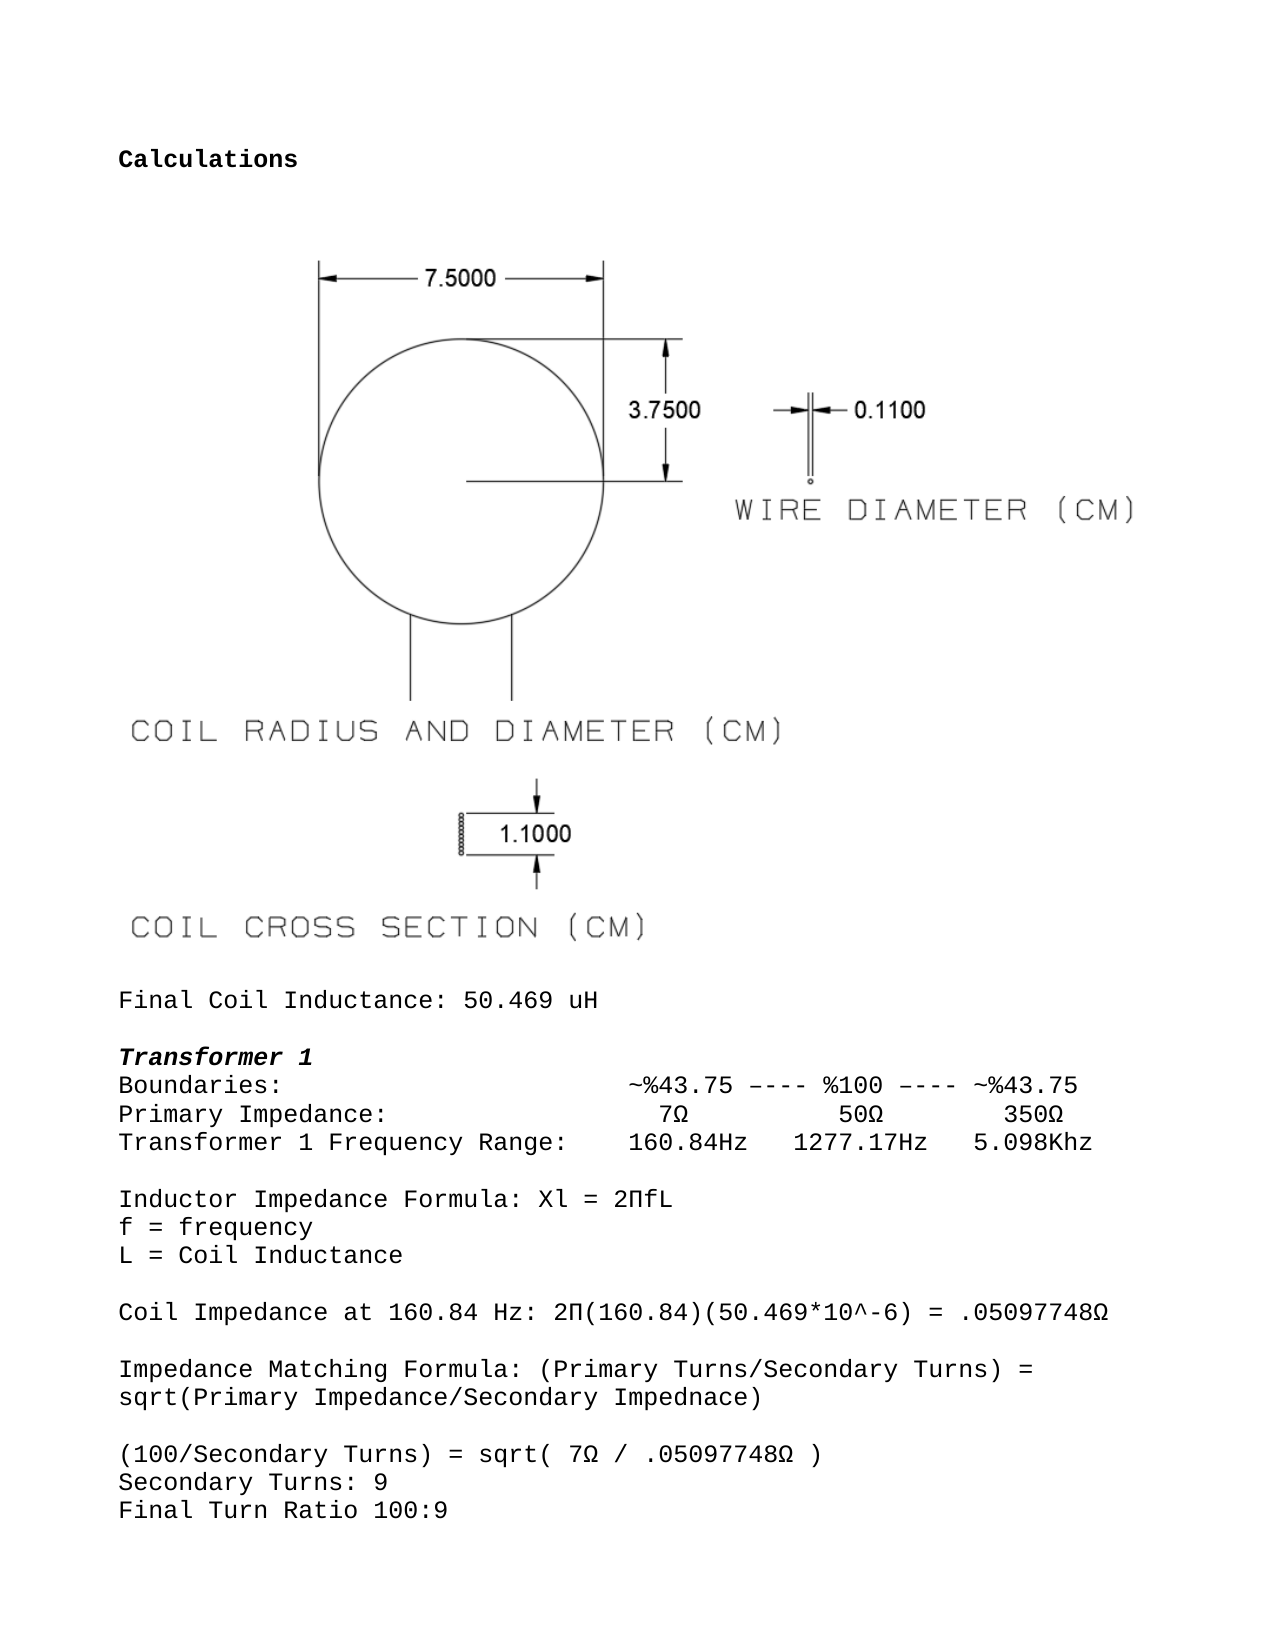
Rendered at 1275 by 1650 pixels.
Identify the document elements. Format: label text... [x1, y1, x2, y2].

text Transformer 1 Frequency Range: 160.84Hz 1277.17Hz 5.098Khz [118, 1129, 1157, 1158]
text Primary Impedance: 7Ω 50Ω 350Ω [118, 1101, 1157, 1129]
text Calculations [118, 146, 1157, 175]
text Final Turn Ratio 100:9 [118, 1498, 1157, 1526]
text Impedance Matching Formula: (Primary Turns/Secondary Turns) = sqrt(Primary Impedance/Secondary Impednace) [118, 1356, 1157, 1413]
picture [118, 203, 1157, 960]
text Inductor Impedance Formula: Xl = 2ΠfL [118, 1186, 1157, 1214]
text Coil Impedance at 160.84 Hz: 2Π(160.84)(50.469*10^-6) = .05097748Ω [118, 1299, 1157, 1328]
text f = frequency [118, 1214, 1157, 1243]
text L = Coil Inductance [118, 1243, 1157, 1271]
text Transformer 1 [118, 1044, 1157, 1073]
text Boundaries: ~%43.75 –--- %100 –--- ~%43.75 [118, 1073, 1157, 1101]
text (100/Secondary Turns) = sqrt( 7Ω / .05097748Ω ) [118, 1441, 1157, 1469]
text Final Coil Inductance: 50.469 uH [118, 988, 1157, 1016]
text Secondary Turns: 9 [118, 1469, 1157, 1498]
